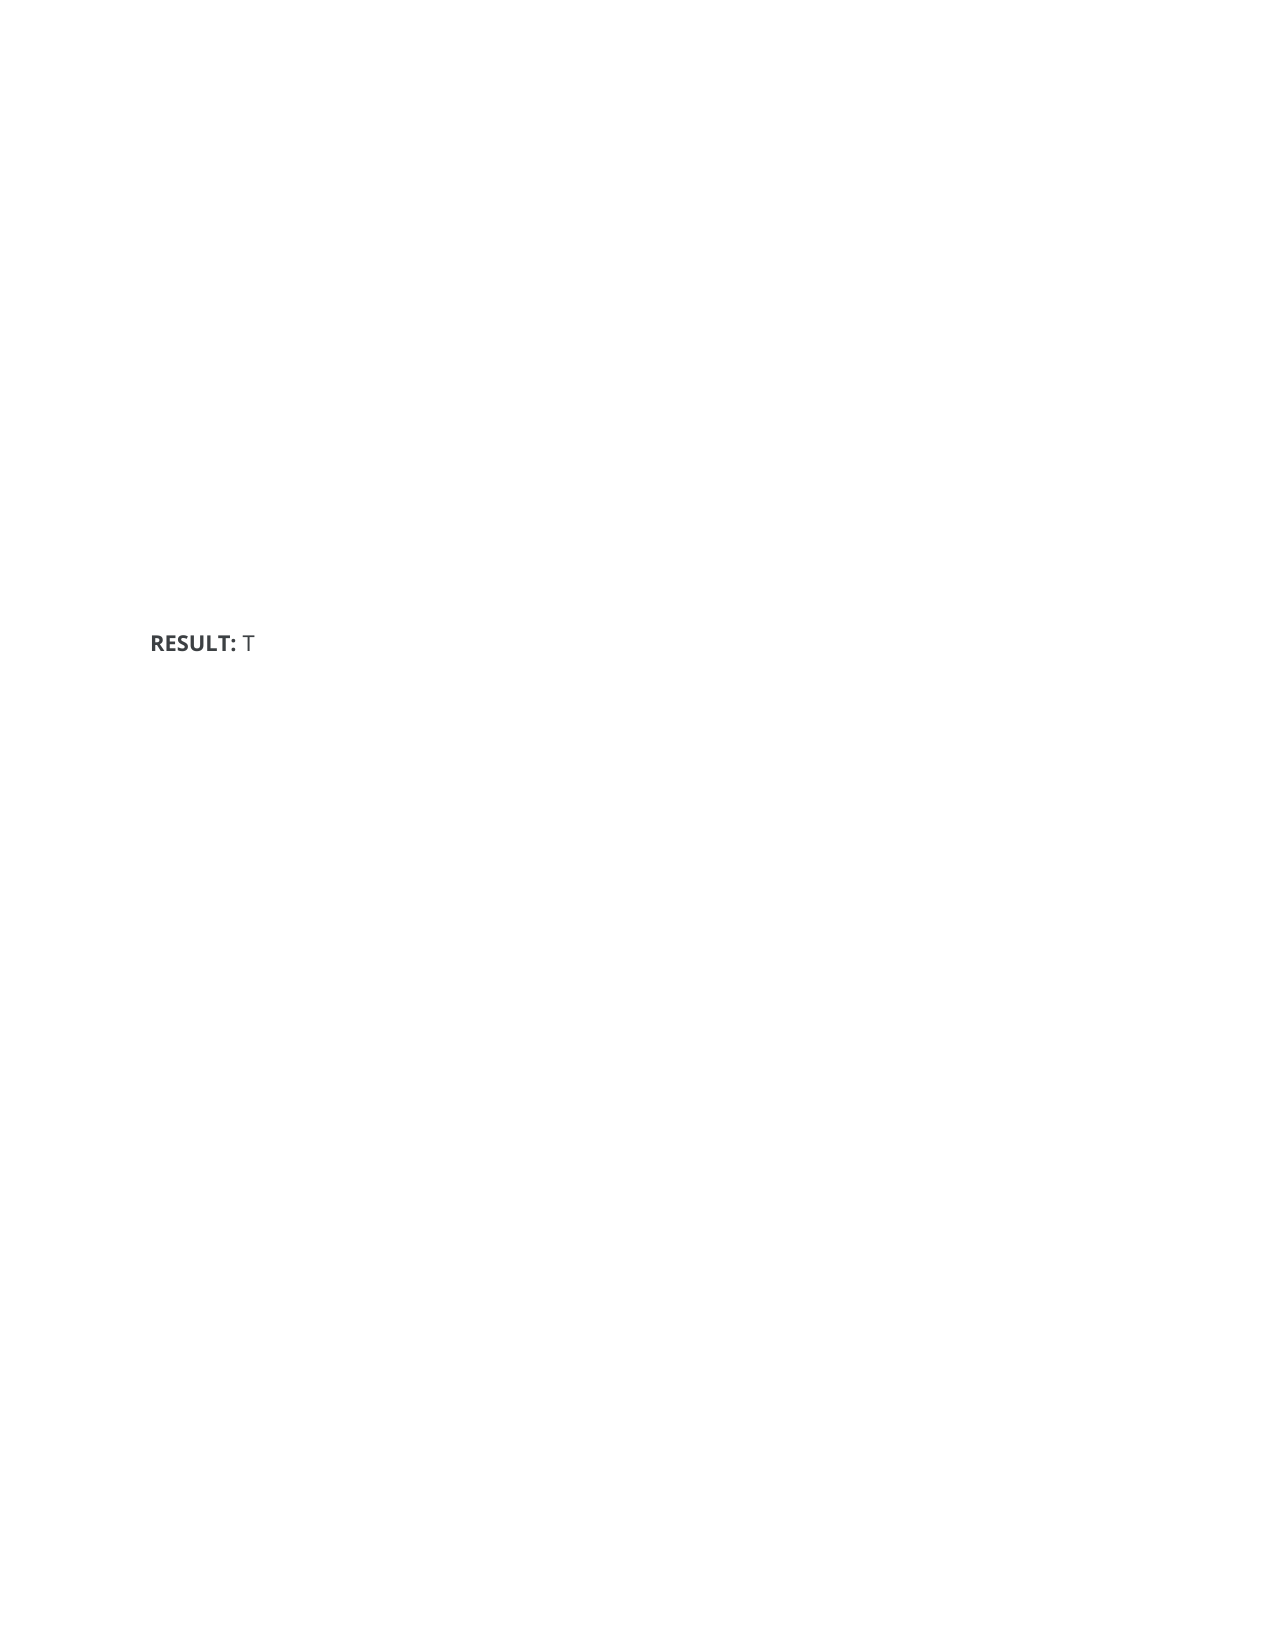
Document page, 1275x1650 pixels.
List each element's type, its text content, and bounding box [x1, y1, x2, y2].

text RESULT: T [150, 628, 1125, 658]
